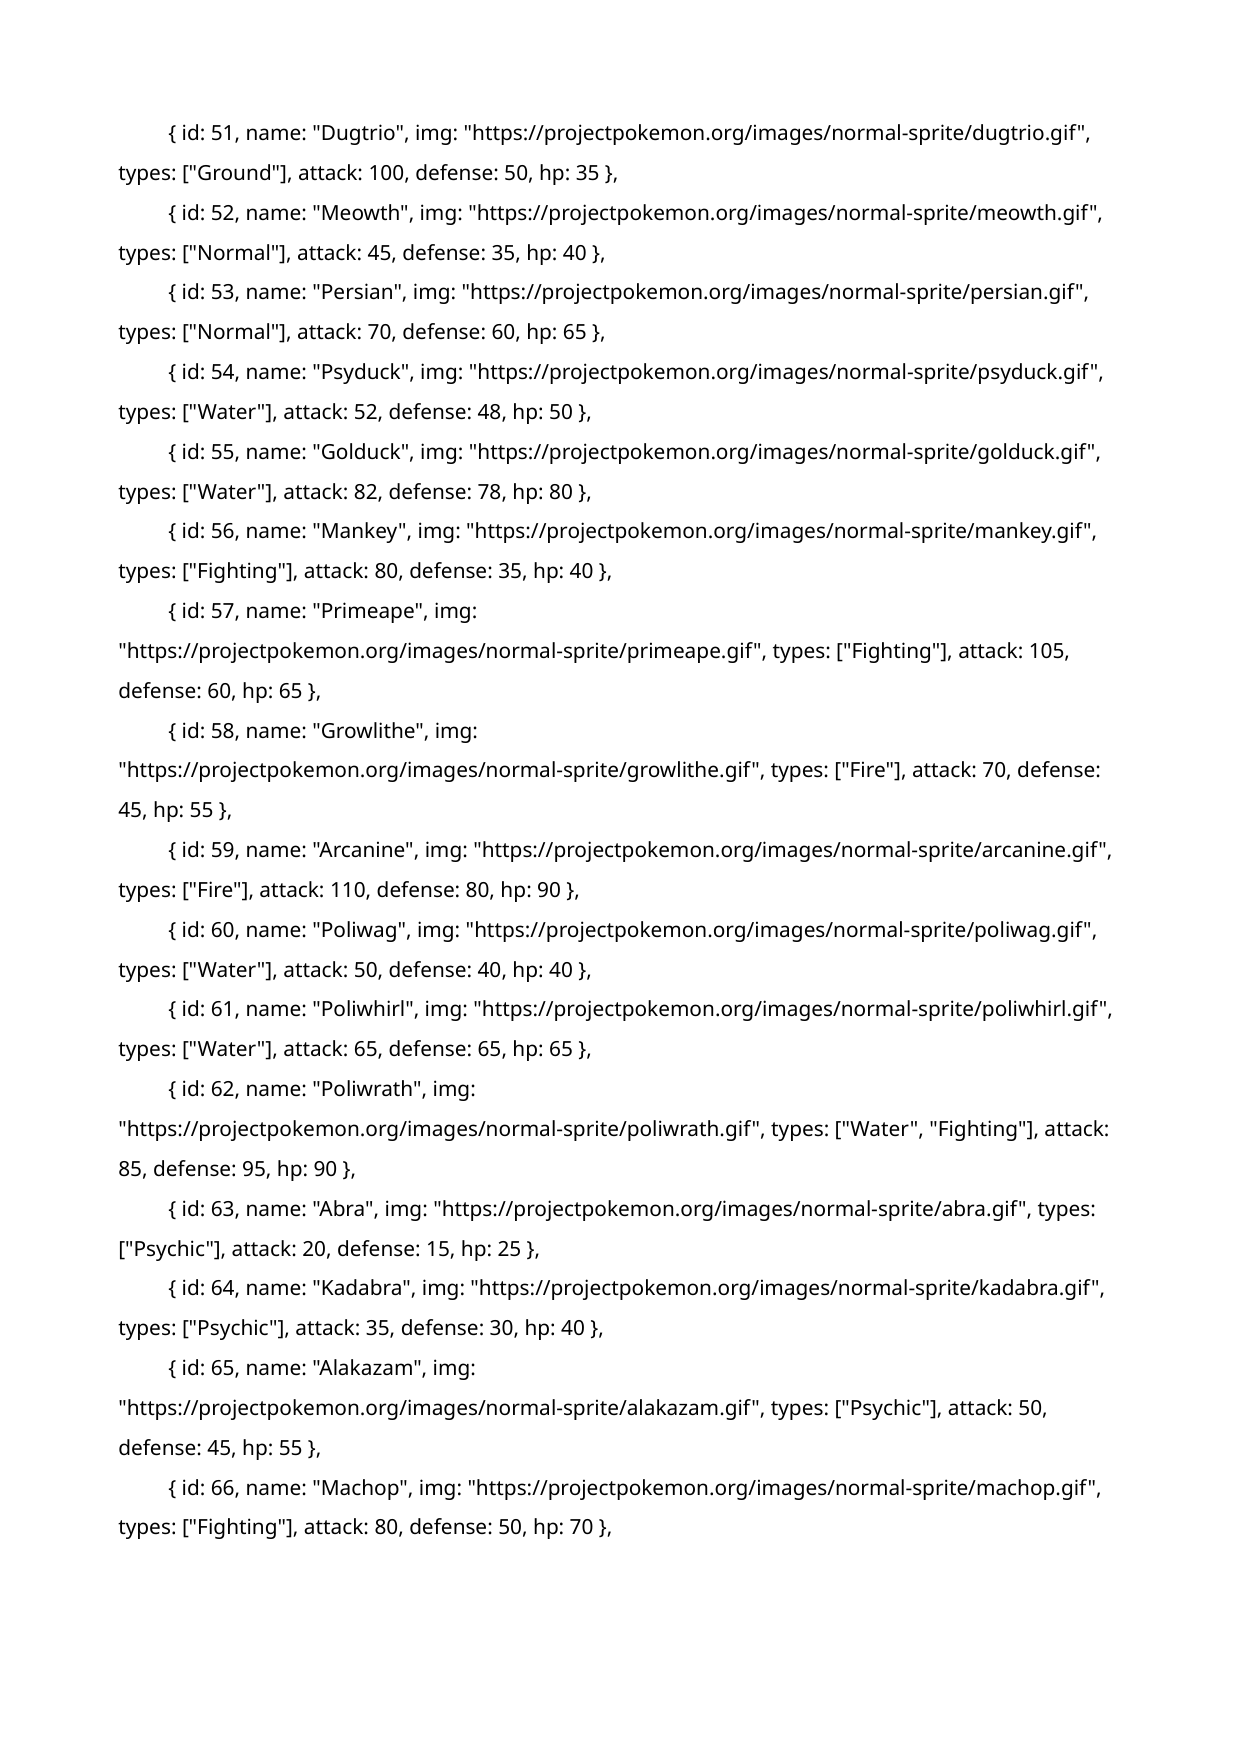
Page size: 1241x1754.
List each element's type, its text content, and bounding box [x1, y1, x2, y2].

text { id: 66, name: "Machop", img: "https://projectpokemon.org/images/normal-sprite/machop.gif", types: ["Fighting"], attack: 80, defense: 50, hp: 70 }, [118, 1473, 1122, 1541]
text { id: 51, name: "Dugtrio", img: "https://projectpokemon.org/images/normal-sprite/dugtrio.gif", types: ["Ground"], attack: 100, defense: 50, hp: 35 }, [118, 118, 1122, 186]
text { id: 60, name: "Poliwag", img: "https://projectpokemon.org/images/normal-sprite/poliwag.gif", types: ["Water"], attack: 50, defense: 40, hp: 40 }, [118, 915, 1122, 983]
text { id: 52, name: "Meowth", img: "https://projectpokemon.org/images/normal-sprite/meowth.gif", types: ["Normal"], attack: 45, defense: 35, hp: 40 }, [118, 198, 1122, 266]
text { id: 58, name: "Growlithe", img: "https://projectpokemon.org/images/normal-sprite/growlithe.gif", types: ["Fire"], attack: 70, defense: 45, hp: 55 }, [118, 716, 1122, 824]
text { id: 65, name: "Alakazam", img: "https://projectpokemon.org/images/normal-sprite/alakazam.gif", types: ["Psychic"], attack: 50, defense: 45, hp: 55 }, [118, 1353, 1122, 1461]
text { id: 57, name: "Primeape", img: "https://projectpokemon.org/images/normal-sprite/primeape.gif", types: ["Fighting"], attack: 105, defense: 60, hp: 65 }, [118, 596, 1122, 704]
text { id: 56, name: "Mankey", img: "https://projectpokemon.org/images/normal-sprite/mankey.gif", types: ["Fighting"], attack: 80, defense: 35, hp: 40 }, [118, 517, 1122, 585]
text { id: 64, name: "Kadabra", img: "https://projectpokemon.org/images/normal-sprite/kadabra.gif", types: ["Psychic"], attack: 35, defense: 30, hp: 40 }, [118, 1273, 1122, 1342]
text { id: 59, name: "Arcanine", img: "https://projectpokemon.org/images/normal-sprite/arcanine.gif", types: ["Fire"], attack: 110, defense: 80, hp: 90 }, [118, 835, 1122, 903]
text { id: 54, name: "Psyduck", img: "https://projectpokemon.org/images/normal-sprite/psyduck.gif", types: ["Water"], attack: 52, defense: 48, hp: 50 }, [118, 357, 1122, 426]
text { id: 63, name: "Abra", img: "https://projectpokemon.org/images/normal-sprite/abra.gif", types: ["Psychic"], attack: 20, defense: 15, hp: 25 }, [118, 1194, 1122, 1262]
text { id: 62, name: "Poliwrath", img: "https://projectpokemon.org/images/normal-sprite/poliwrath.gif", types: ["Water", "Fighting"], attack: 85, defense: 95, hp: 90 }, [118, 1074, 1122, 1182]
text { id: 55, name: "Golduck", img: "https://projectpokemon.org/images/normal-sprite/golduck.gif", types: ["Water"], attack: 82, defense: 78, hp: 80 }, [118, 437, 1122, 505]
text { id: 53, name: "Persian", img: "https://projectpokemon.org/images/normal-sprite/persian.gif", types: ["Normal"], attack: 70, defense: 60, hp: 65 }, [118, 277, 1122, 346]
text { id: 61, name: "Poliwhirl", img: "https://projectpokemon.org/images/normal-sprite/poliwhirl.gif", types: ["Water"], attack: 65, defense: 65, hp: 65 }, [118, 994, 1122, 1063]
